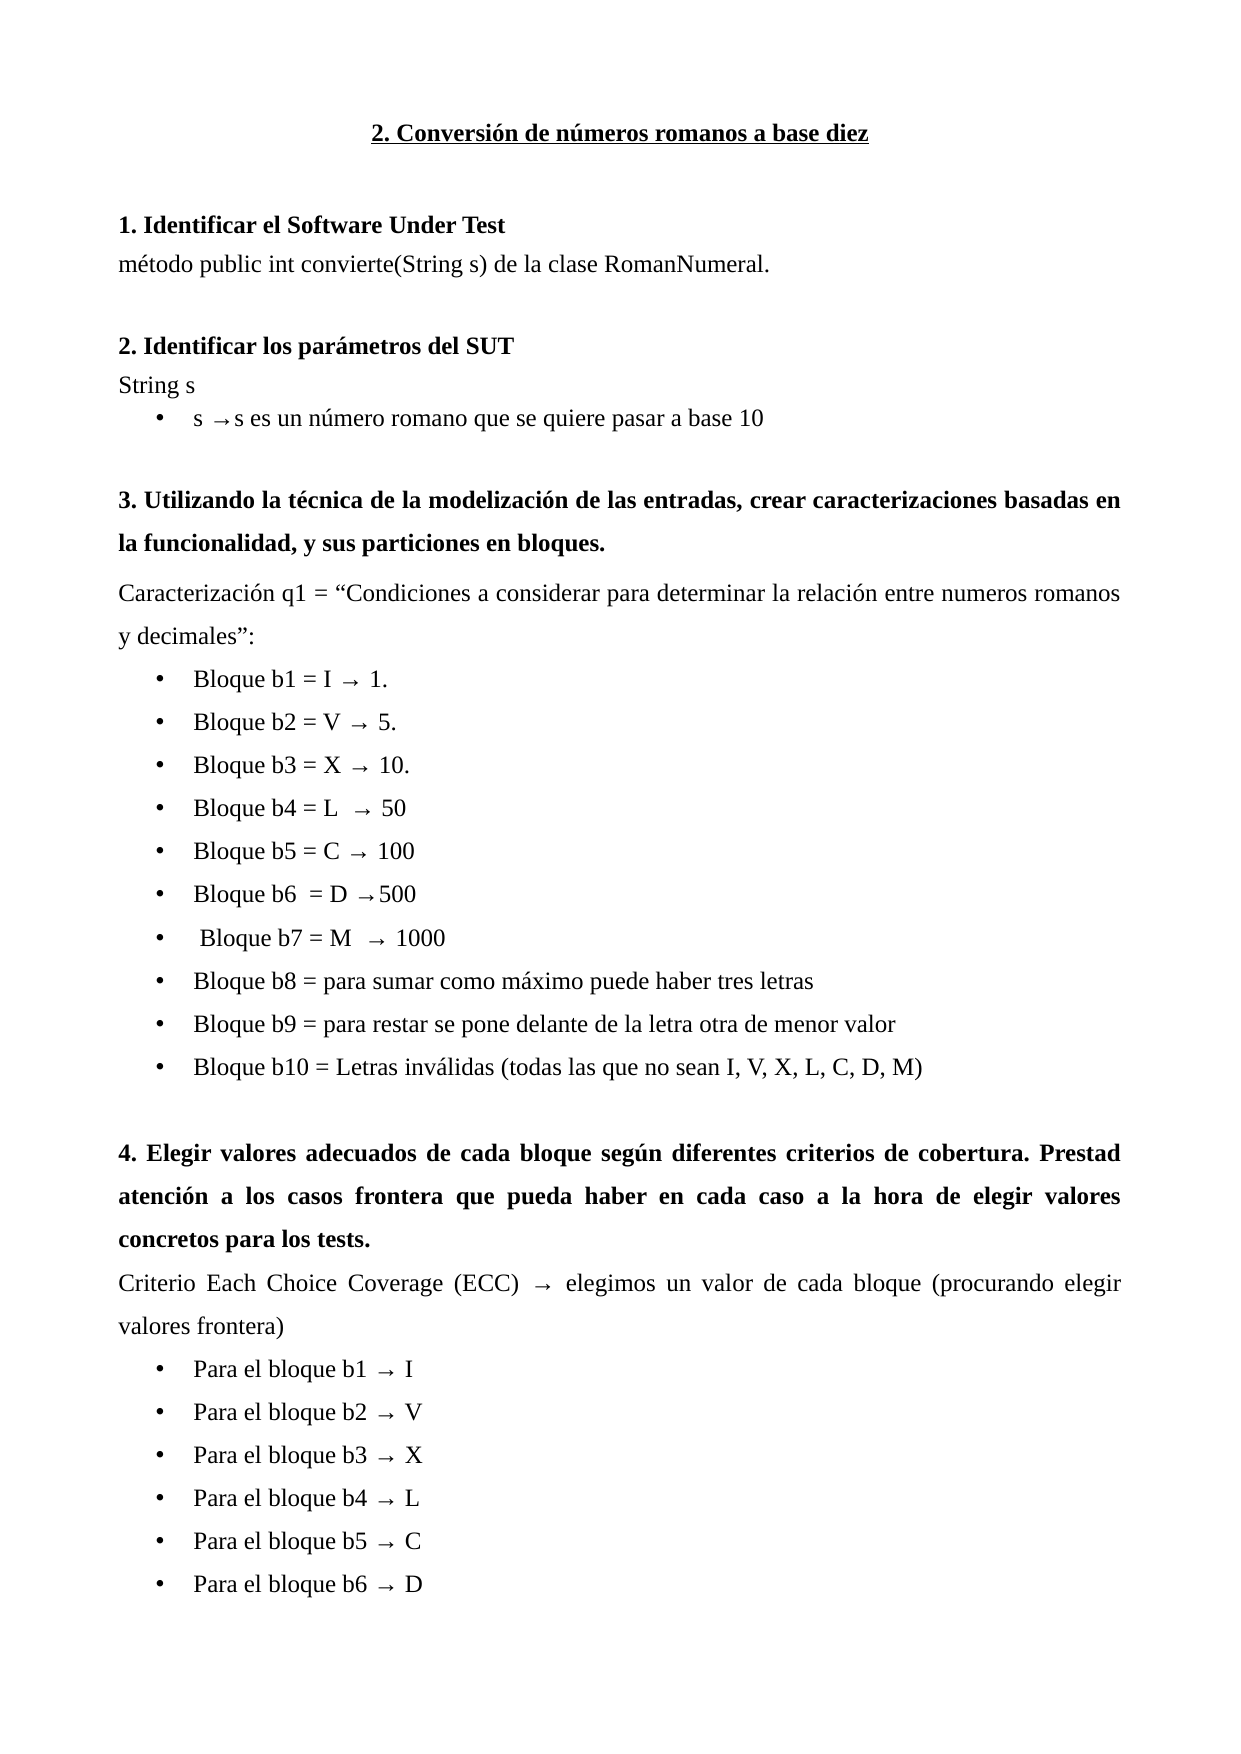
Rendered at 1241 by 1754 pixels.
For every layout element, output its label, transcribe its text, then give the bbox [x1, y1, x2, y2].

list Para el bloque b2 → V [156, 1397, 1122, 1426]
list Para el bloque b1 → I [156, 1354, 1122, 1383]
list Bloque b3 = X → 10. [156, 750, 1122, 779]
list s →s es un número romano que se quiere pasar a base 10 [156, 403, 1122, 432]
text 2. Identificar los parámetros del SUT [118, 331, 1122, 360]
list Bloque b9 = para restar se pone delante de la letra otra de menor valor [156, 1009, 1122, 1038]
list Para el bloque b6 → D [156, 1569, 1122, 1598]
text 2. Conversión de números romanos a base diez [118, 118, 1122, 147]
list Bloque b7 = M → 1000 [156, 923, 1122, 951]
list Bloque b8 = para sumar como máximo puede haber tres letras [156, 966, 1122, 994]
text String s [118, 370, 1122, 399]
list Bloque b2 = V → 5. [156, 707, 1122, 736]
list Bloque b6 = D →500 [156, 879, 1122, 908]
text 1. Identificar el Software Under Test [118, 210, 1122, 239]
list Bloque b10 = Letras inválidas (todas las que no sean I, V, X, L, C, D, M) [156, 1052, 1122, 1081]
list Para el bloque b4 → L [156, 1483, 1122, 1512]
list Bloque b4 = L → 50 [156, 793, 1122, 822]
list Para el bloque b3 → X [156, 1440, 1122, 1469]
text método public int convierte(String s) de la clase RomanNumeral. [118, 249, 1122, 278]
list Bloque b5 = C → 100 [156, 836, 1122, 865]
text Caracterización q1 = “Condiciones a considerar para determinar la relación entre numeros romanos y decimales”: [118, 578, 1122, 649]
list Bloque b1 = I → 1. [156, 664, 1122, 693]
text Criterio Each Choice Coverage (ECC) → elegimos un valor de cada bloque (procurando elegir valores frontera) [118, 1268, 1122, 1339]
text 3. Utilizando la técnica de la modelización de las entradas, crear caracterizaciones basadas en la funcionalidad, y sus particiones en bloques. [118, 485, 1122, 557]
list Para el bloque b5 → C [156, 1526, 1122, 1555]
text 4. Elegir valores adecuados de cada bloque según diferentes criterios de cobertura. Prestad atención a los casos frontera que pueda haber en cada caso a la hora de elegir valores concretos para los tests. [118, 1138, 1122, 1253]
